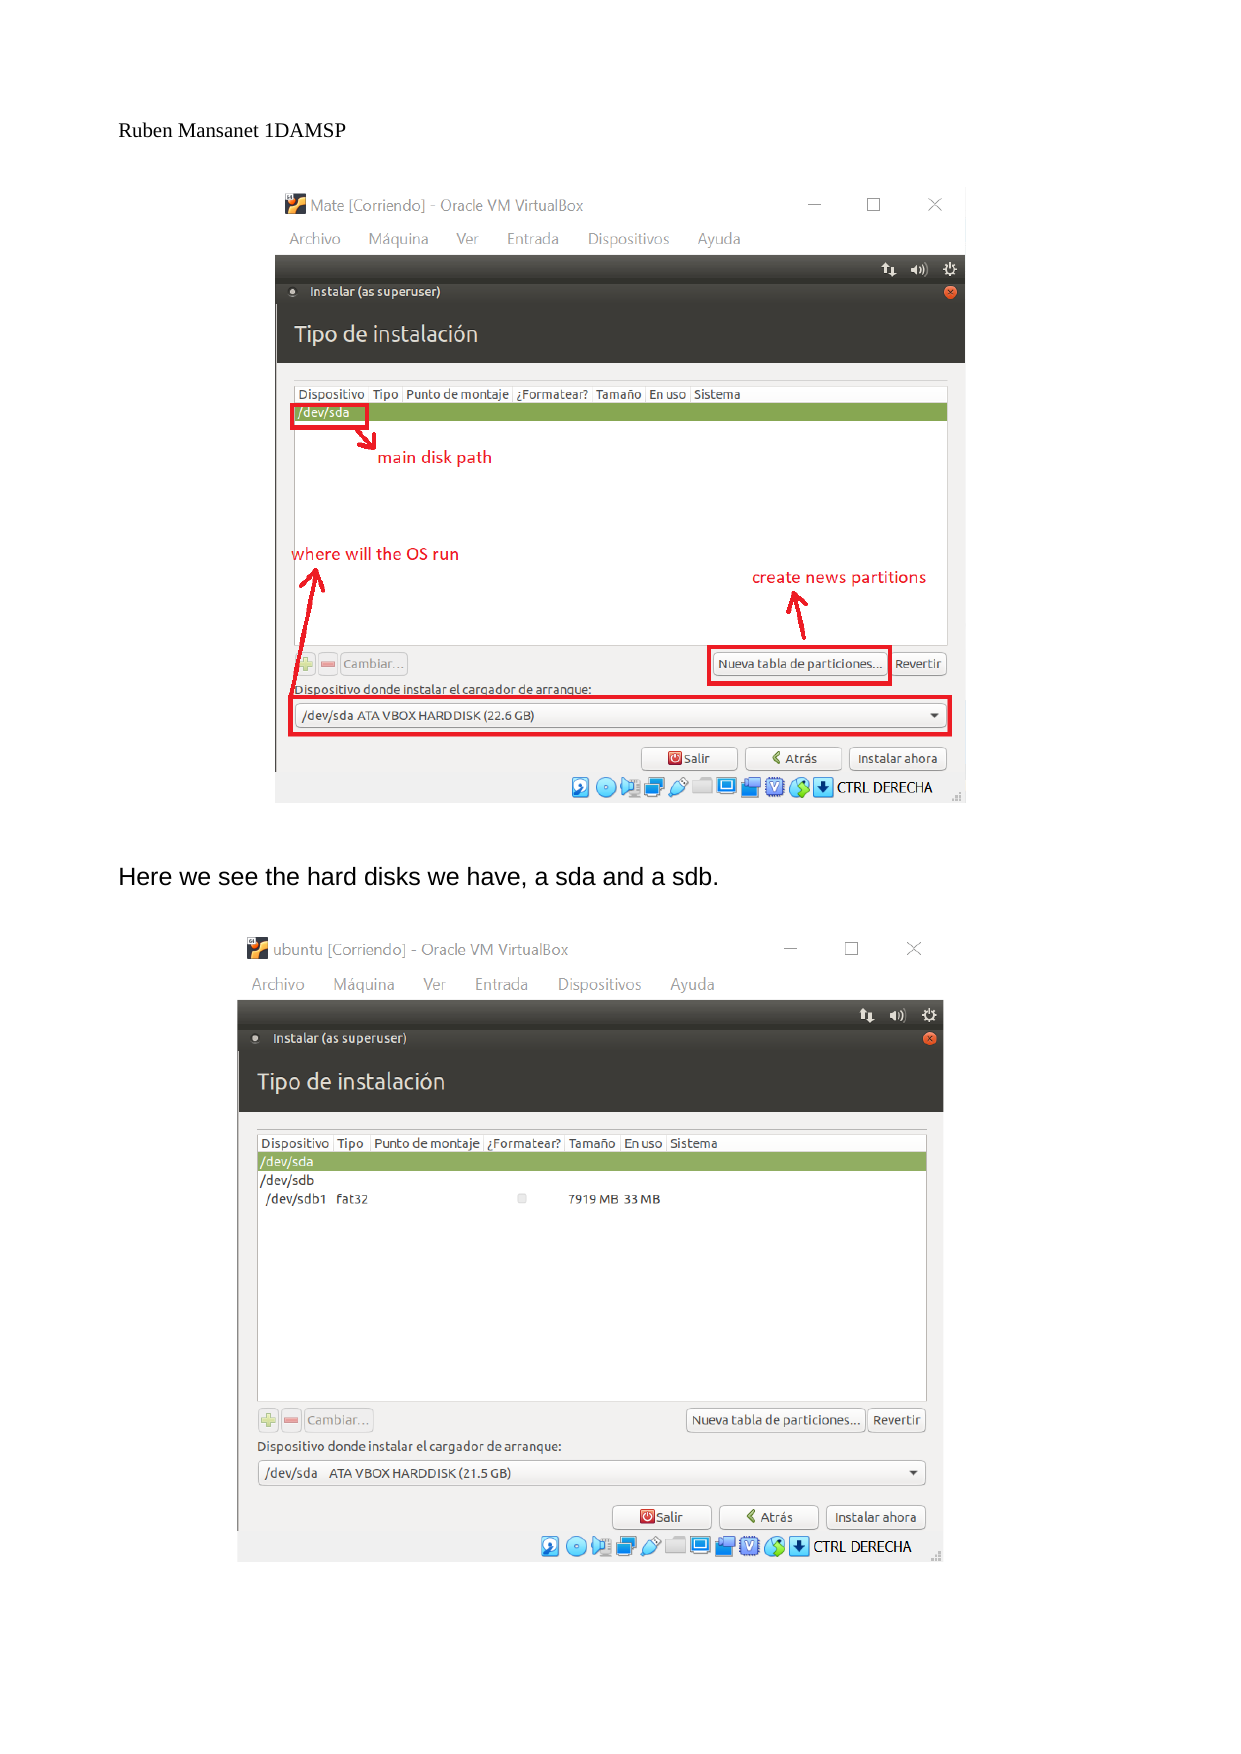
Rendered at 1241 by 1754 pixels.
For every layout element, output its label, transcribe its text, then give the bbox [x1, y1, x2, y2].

picture [275, 187, 966, 805]
picture [237, 929, 944, 1562]
text Here we see the hard disks we have, a sda and a sdb. [118, 862, 1122, 890]
